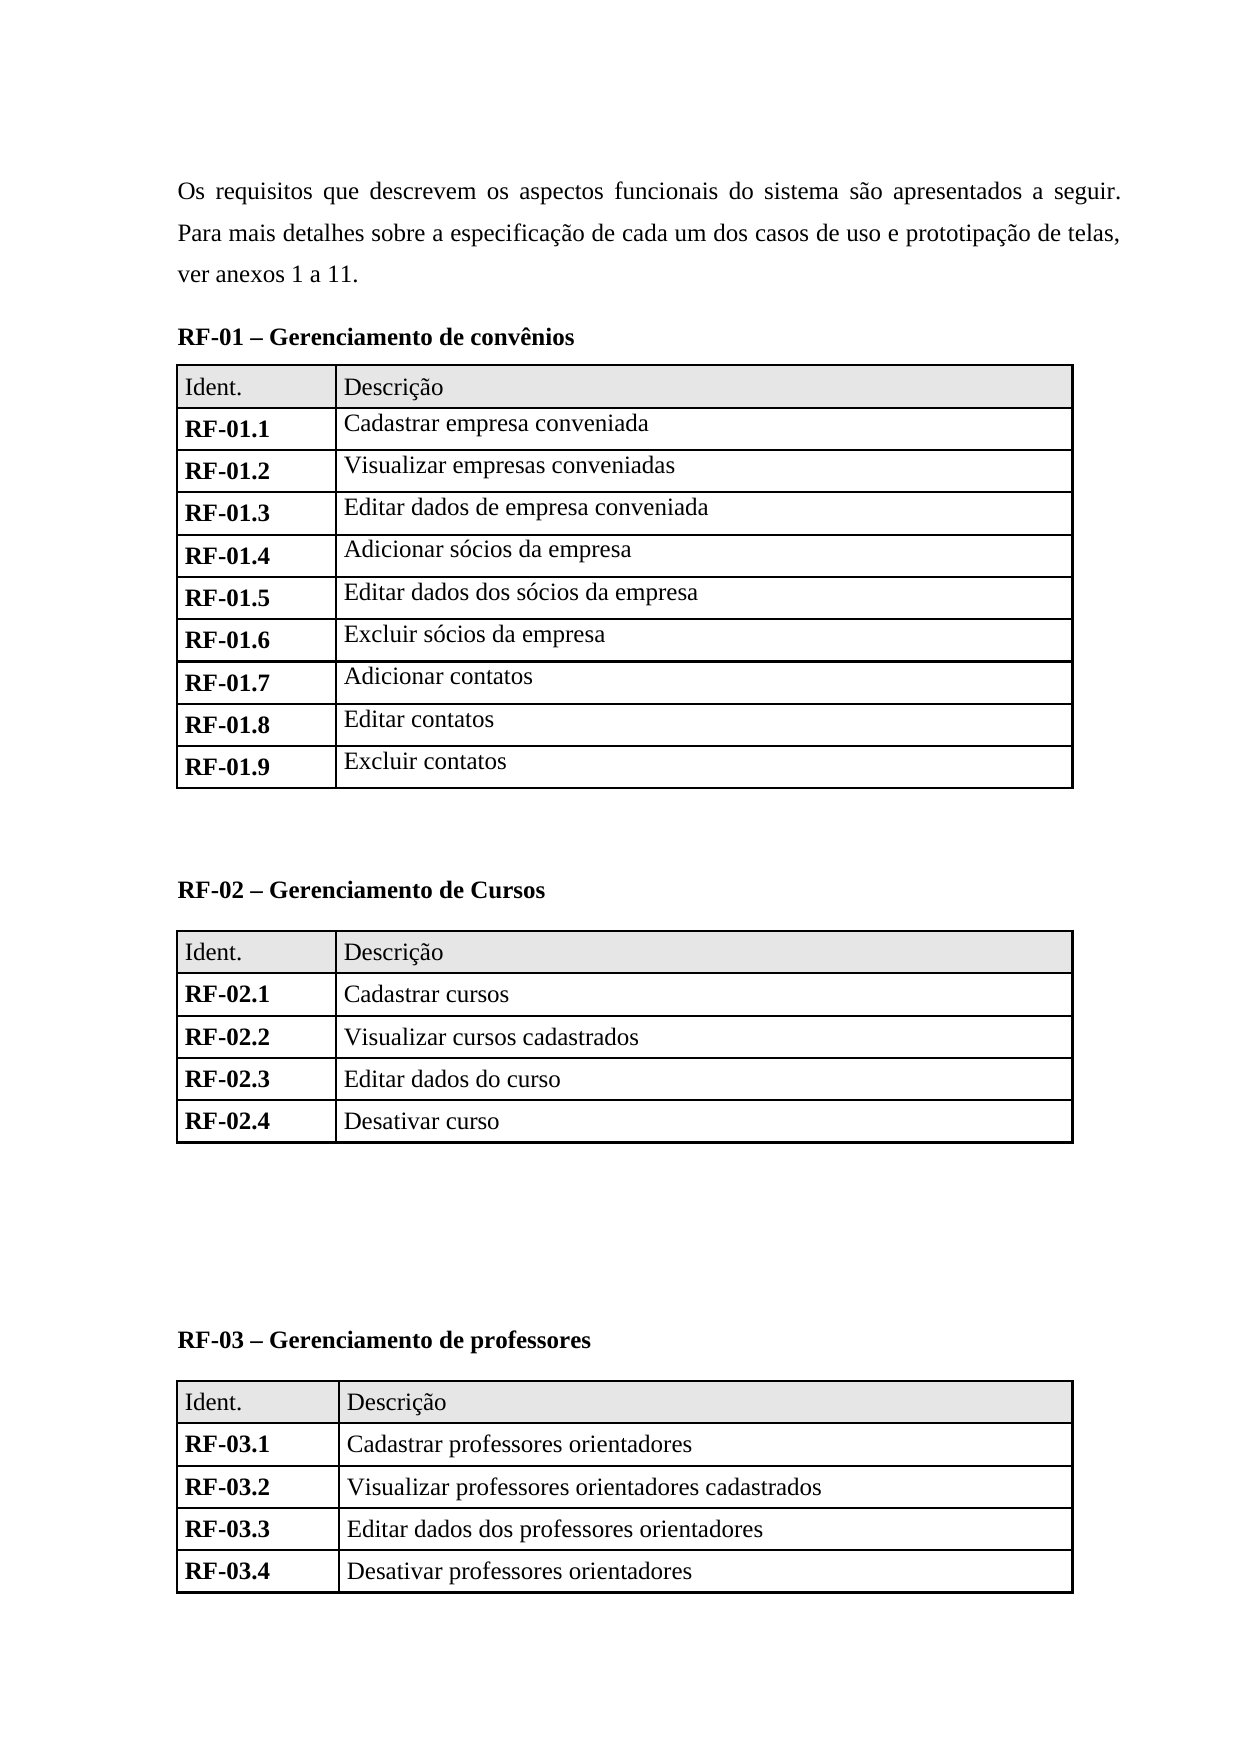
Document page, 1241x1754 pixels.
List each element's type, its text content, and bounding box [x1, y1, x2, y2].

table_cell Editar dados de empresa conveniada [337, 493, 1071, 533]
table_cell Visualizar cursos cadastrados [337, 1017, 1071, 1057]
table_header Descrição [337, 932, 1071, 972]
table_cell RF-01.6 [178, 620, 335, 660]
table_header Descrição [340, 1382, 1071, 1422]
table_cell Adicionar sócios da empresa [337, 536, 1071, 576]
table_cell Editar dados dos professores orientadores [340, 1509, 1071, 1549]
table_cell Adicionar contatos [337, 663, 1071, 703]
table_cell RF-02.4 [178, 1101, 335, 1141]
table_cell RF-02.1 [178, 974, 335, 1014]
table_cell Visualizar empresas conveniadas [337, 451, 1071, 491]
table_cell Cadastrar empresa conveniada [337, 409, 1071, 449]
table_cell Desativar professores orientadores [340, 1551, 1071, 1591]
table_header Descrição [337, 366, 1071, 407]
table_cell RF-01.7 [178, 663, 335, 703]
table_header Ident. [178, 366, 335, 407]
subtitle RF-03 – Gerenciamento de professores [177, 1326, 1122, 1353]
table_cell Editar contatos [337, 705, 1071, 745]
table_cell RF-01.1 [178, 409, 335, 449]
table_cell Editar dados do curso [337, 1059, 1071, 1099]
table_cell RF-01.4 [178, 536, 335, 576]
table_cell RF-03.1 [178, 1424, 338, 1464]
table_cell RF-01.5 [178, 578, 335, 618]
table_cell Visualizar professores orientadores cadastrados [340, 1467, 1071, 1507]
table_cell RF-01.8 [178, 705, 335, 745]
table_cell RF-03.3 [178, 1509, 338, 1549]
table_cell Editar dados dos sócios da empresa [337, 578, 1071, 618]
table_cell RF-02.3 [178, 1059, 335, 1099]
table_cell Excluir contatos [337, 747, 1071, 787]
subtitle RF-02 – Gerenciamento de Cursos [177, 876, 1122, 904]
table_cell RF-03.2 [178, 1467, 338, 1507]
table_cell Cadastrar cursos [337, 974, 1071, 1014]
table_cell Cadastrar professores orientadores [340, 1424, 1071, 1464]
text Os requisitos que descrevem os aspectos funcionais do sistema são apresentados a seguir. Para mais detalhes sobre a especificação de cada um dos casos de uso e prototipação de telas, ver anexos 1 a 11. [177, 177, 1122, 288]
table_cell RF-01.3 [178, 493, 335, 533]
table_cell Desativar curso [337, 1101, 1071, 1141]
table_cell RF-01.2 [178, 451, 335, 491]
table_cell Excluir sócios da empresa [337, 620, 1071, 660]
table_cell RF-01.9 [178, 747, 335, 787]
table_cell RF-02.2 [178, 1017, 335, 1057]
subtitle RF-01 – Gerenciamento de convênios [177, 323, 1122, 350]
table_header Ident. [178, 932, 335, 972]
table_header Ident. [178, 1382, 338, 1422]
table_cell RF-03.4 [178, 1551, 338, 1591]
